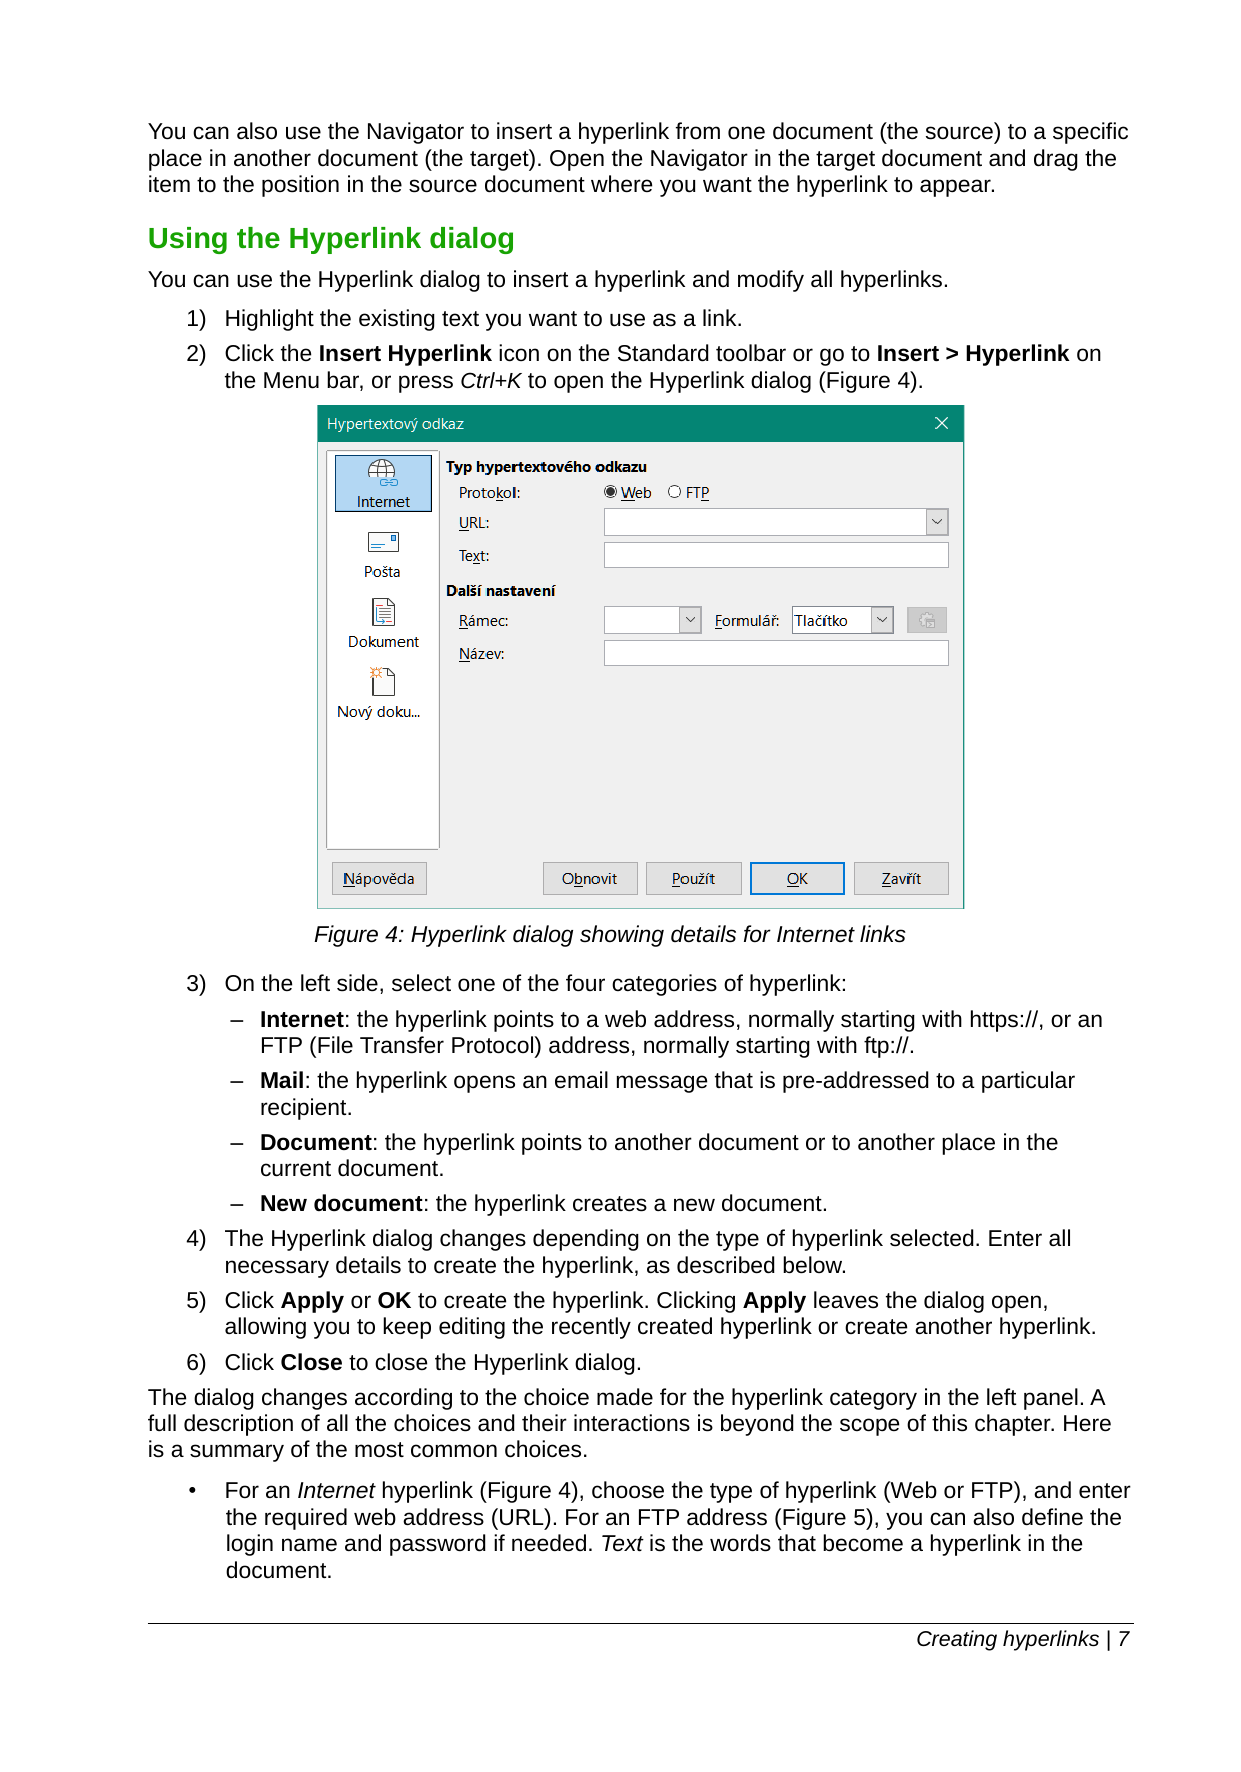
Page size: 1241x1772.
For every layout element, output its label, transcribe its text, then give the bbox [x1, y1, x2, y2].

list On the left side, select one of the four categories of hyperlink: [207, 970, 1134, 997]
list Mail: the hyperlink opens an email message that is pre-addressed to a particular recipient. [230, 1067, 1134, 1120]
list New document: the hyperlink creates a new document. [230, 1190, 1134, 1217]
text You can also use the Navigator to insert a hyperlink from one document (the source) to a specific place in another document (the target). Open the Navigator in the target document and drag the item to the position in the source document where you want the hyperlink to appear. [148, 118, 1134, 197]
list Click the Insert Hyperlink icon on the Standard toolbar or go to Insert > Hyperlink on the Menu bar, or press Ctrl+K to open the Hyperlink dialog (Figure 4). [207, 340, 1134, 393]
subtitle Using the Hyperlink dialog [148, 221, 1134, 254]
list Highlight the existing text you want to use as a link. [207, 305, 1134, 331]
list Click Apply or OK to create the hyperlink. Clicking Apply leaves the dialog open, allowing you to keep editing the recently created hyperlink or create another hyperlink. [207, 1287, 1134, 1340]
list Internet: the hyperlink points to a web address, normally starting with https://, or an FTP (File Transfer Protocol) address, normally starting with ftp://. [230, 1006, 1134, 1058]
list You can use the Hyperlink dialog to insert a hyperlink and modify all hyperlinks. [148, 266, 1134, 292]
text Figure 4: Hyperlink dialog showing details for Internet links [314, 921, 968, 947]
list The dialog changes according to the choice made for the hyperlink category in the left panel. A full description of all the choices and their interactions is beyond the scope of this chapter. Here is a summary of the most common choices. [148, 1384, 1134, 1463]
list For an Internet hyperlink (Figure 4), choose the type of hyperlink (Web or FTP), and enter the required web address (URL). For an FTP address (Figure 5), you can also define the login name and password if needed. Text is the words that become a hyperlink in the document. [185, 1474, 1134, 1586]
list Document: the hyperlink points to another document or to another place in the current document. [230, 1129, 1134, 1181]
list The Hyperlink dialog changes depending on the type of hyperlink selected. Enter all necessary details to create the hyperlink, as described below. [207, 1225, 1134, 1278]
list Click Close to close the Hyperlink dialog. [207, 1348, 1134, 1375]
picture [317, 405, 965, 909]
